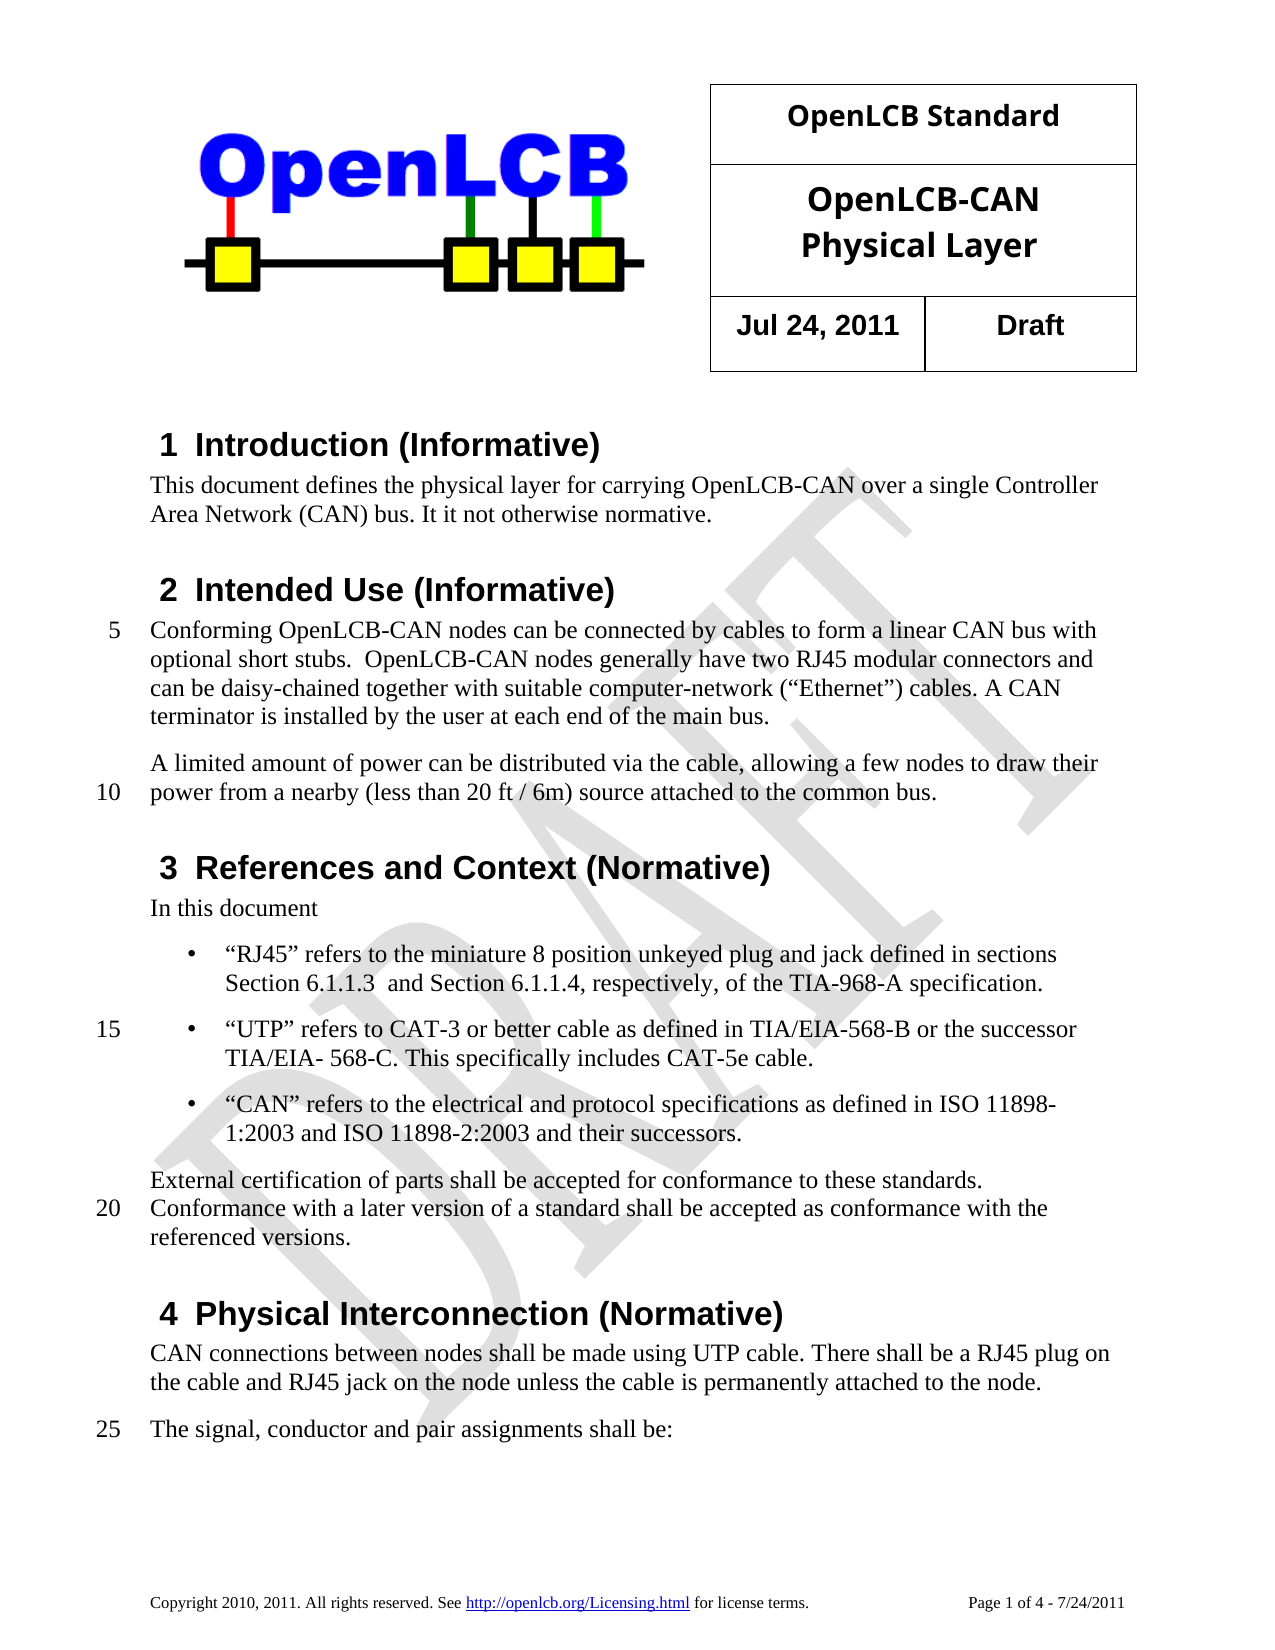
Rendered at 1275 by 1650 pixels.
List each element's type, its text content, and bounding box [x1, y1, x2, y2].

text External certification of parts shall be accepted for conformance to these standards. Conformance with a later version of a standard shall be accepted as conformance with the referenced versions. [546, 1165, 1125, 1251]
list “UTP” refers to CAT-3 or better cable as defined in TIA/EIA-568-B or the successor TIA/EIA- 568-C. This specifically includes CAT-5e cable. [677, 1014, 1125, 1072]
subtitle Intended Use (Informative) [150, 570, 743, 609]
list “UTP” refers to CAT-3 or better cable as defined in TIA/EIA-568-B or the successor TIA/EIA- 568-C. This specifically includes CAT-5e cable. [187, 1014, 410, 1072]
list “CAN” refers to the electrical and protocol specifications as defined in ISO 11898-1:2003 and ISO 11898-2:2003 and their successors. [718, 1089, 1125, 1147]
text [592, 893, 682, 921]
list “RJ45” refers to the miniature 8 position unkeyed plug and jack defined in sections Section 6.1.1.3 and Section 6.1.1.4, respectively, of the TIA-968-A specification. [765, 939, 1125, 997]
subtitle Physical Interconnection (Normative) [519, 1294, 1125, 1332]
subtitle [757, 570, 845, 609]
list “CAN” refers to the electrical and protocol specifications as defined in ISO 11898-1:2003 and ISO 11898-2:2003 and their successors. [502, 1097, 624, 1147]
list “RJ45” refers to the miniature 8 position unkeyed plug and jack defined in sections Section 6.1.1.3 and Section 6.1.1.4, respectively, of the TIA-968-A specification. [464, 939, 644, 997]
list “CAN” refers to the electrical and protocol specifications as defined in ISO 11898-1:2003 and ISO 11898-2:2003 and their successors. [581, 1089, 721, 1141]
list “UTP” refers to CAT-3 or better cable as defined in TIA/EIA-568-B or the successor TIA/EIA- 568-C. This specifically includes CAT-5e cable. [395, 1014, 515, 1072]
text A limited amount of power can be distributed via the cable, allowing a few nodes to draw their power from a nearby (less than 20 ft / 6m) source attached to the common bus. [828, 748, 1033, 805]
text In this document [150, 893, 591, 921]
text The signal, conductor and pair assignments shall be: [150, 1414, 422, 1442]
list “RJ45” refers to the miniature 8 position unkeyed plug and jack defined in sections Section 6.1.1.3 and Section 6.1.1.4, respectively, of the TIA-968-A specification. [187, 939, 374, 997]
text A limited amount of power can be distributed via the cable, allowing a few nodes to draw their power from a nearby (less than 20 ft / 6m) source attached to the common bus. [150, 748, 739, 805]
subtitle References and Context (Normative) [631, 848, 820, 886]
text This document defines the physical layer for carrying OpenLCB-CAN over a single Controller Area Network (CAN) bus. It it not otherwise normative. [150, 470, 843, 528]
text [871, 893, 1125, 921]
text CAN connections between nodes shall be made using UTP cable. There shall be a RJ45 plug on the cable and RJ45 jack on the node unless the cable is permanently attached to the node. [150, 1338, 423, 1396]
text Conforming OpenLCB-CAN nodes can be connected by cables to form a linear CAN bus with optional short stubs. OpenLCB-CAN nodes generally have two RJ45 modular connectors and can be daisy-chained together with suitable computer-network (“Ethernet”) cables. A CAN terminator is installed by the user at each end of the main bus. [668, 615, 966, 730]
text CAN connections between nodes shall be made using UTP cable. There shall be a RJ45 plug on the cable and RJ45 jack on the node unless the cable is permanently attached to the node. [470, 1338, 1125, 1396]
list “UTP” refers to CAT-3 or better cable as defined in TIA/EIA-568-B or the successor TIA/EIA- 568-C. This specifically includes CAT-5e cable. [531, 1014, 696, 1072]
subtitle Physical Interconnection (Normative) [365, 1294, 494, 1332]
text Conforming OpenLCB-CAN nodes can be connected by cables to form a linear CAN bus with optional short stubs. OpenLCB-CAN nodes generally have two RJ45 modular connectors and can be daisy-chained together with suitable computer-network (“Ethernet”) cables. A CAN terminator is installed by the user at each end of the main bus. [894, 615, 1125, 730]
subtitle Introduction (Informative) [150, 426, 1125, 464]
list “RJ45” refers to the miniature 8 position unkeyed plug and jack defined in sections Section 6.1.1.3 and Section 6.1.1.4, respectively, of the TIA-968-A specification. [366, 953, 481, 997]
list “CAN” refers to the electrical and protocol specifications as defined in ISO 11898-1:2003 and ISO 11898-2:2003 and their successors. [348, 1089, 485, 1147]
text A limited amount of power can be distributed via the cable, allowing a few nodes to draw their power from a nearby (less than 20 ft / 6m) source attached to the common bus. [726, 748, 818, 796]
list “CAN” refers to the electrical and protocol specifications as defined in ISO 11898-1:2003 and ISO 11898-2:2003 and their successors. [211, 1102, 372, 1147]
text Conforming OpenLCB-CAN nodes can be connected by cables to form a linear CAN bus with optional short stubs. OpenLCB-CAN nodes generally have two RJ45 modular connectors and can be daisy-chained together with suitable computer-network (“Ethernet”) cables. A CAN terminator is installed by the user at each end of the main bus. [150, 615, 698, 730]
text This document defines the physical layer for carrying OpenLCB-CAN over a single Controller Area Network (CAN) bus. It it not otherwise normative. [853, 470, 1125, 528]
list “RJ45” refers to the miniature 8 position unkeyed plug and jack defined in sections Section 6.1.1.3 and Section 6.1.1.4, respectively, of the TIA-968-A specification. [677, 950, 791, 997]
subtitle [849, 570, 1125, 609]
subtitle Physical Interconnection (Normative) [150, 1294, 359, 1332]
text A limited amount of power can be distributed via the cable, allowing a few nodes to draw their power from a nearby (less than 20 ft / 6m) source attached to the common bus. [1027, 748, 1125, 805]
text The signal, conductor and pair assignments shall be: [419, 1414, 1125, 1442]
subtitle References and Context (Normative) [591, 860, 631, 886]
subtitle References and Context (Normative) [150, 848, 567, 886]
text External certification of parts shall be accepted for conformance to these standards. Conformance with a later version of a standard shall be accepted as conformance with the referenced versions. [440, 1165, 584, 1251]
picture [180, 95, 663, 293]
text External certification of parts shall be accepted for conformance to these standards. Conformance with a later version of a standard shall be accepted as conformance with the referenced versions. [236, 1165, 469, 1251]
text External certification of parts shall be accepted for conformance to these standards. Conformance with a later version of a standard shall be accepted as conformance with the referenced versions. [150, 1165, 278, 1251]
subtitle References and Context (Normative) [561, 848, 591, 886]
subtitle References and Context (Normative) [826, 848, 1125, 886]
text [697, 893, 855, 921]
